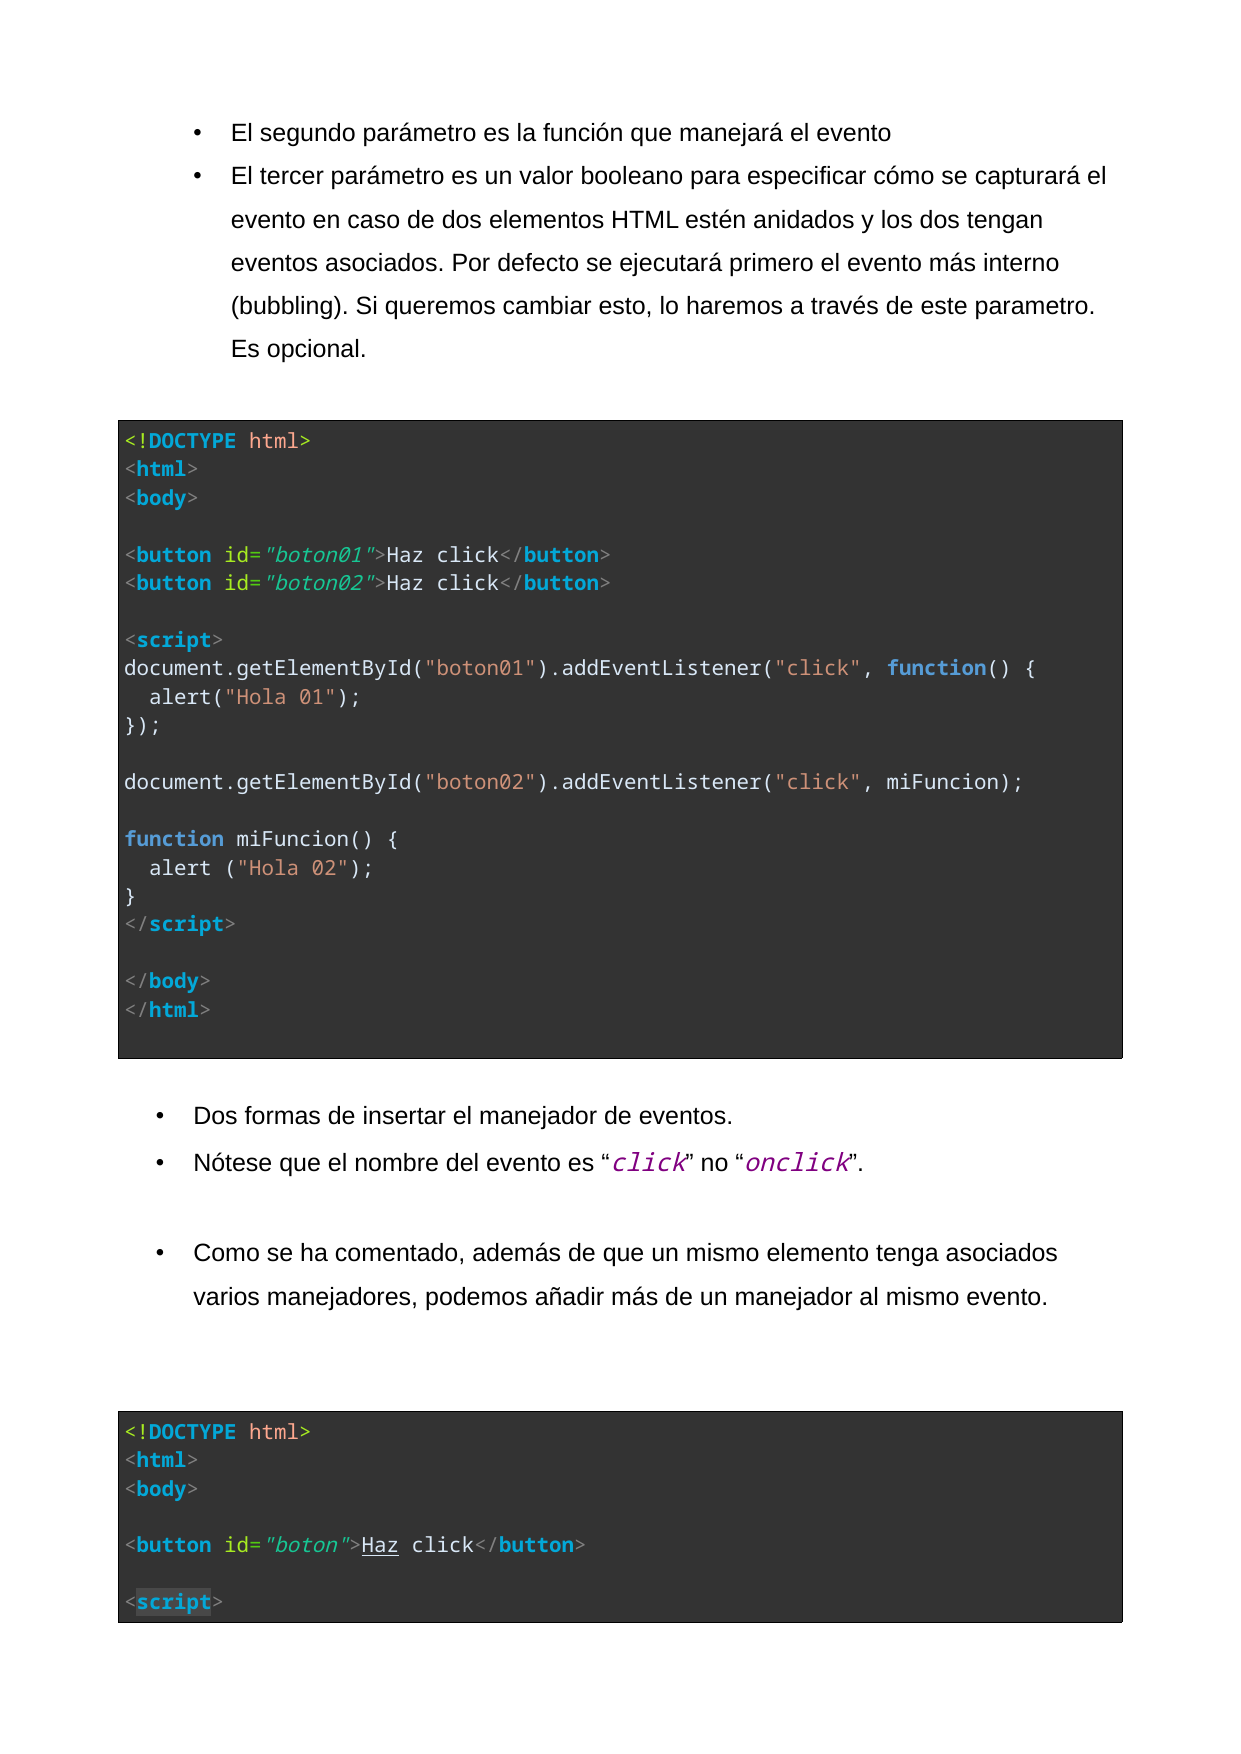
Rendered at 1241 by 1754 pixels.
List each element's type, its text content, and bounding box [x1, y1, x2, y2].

list Nótese que el nombre del evento es “click” no “onclick”. [156, 1144, 1122, 1178]
table_header <!DOCTYPE html> <html> <body> <button id="boton01">Haz click</button> <button id="boton02">Haz click</button> <script> document.getElementById("boton01").addEventListener("click", function() { alert("Hola 01"); }); document.getElementById("boton02").addEventListener("click", miFuncion); function miFuncion() { alert ("Hola 02"); } </script> </body> </html> [119, 421, 1122, 1058]
list Como se ha comentado, además de que un mismo elemento tenga asociados varios manejadores, podemos añadir más de un manejador al mismo evento. [156, 1238, 1122, 1310]
table_header <!DOCTYPE html> <html> <body> <button id="boton">Haz click</button> <script> [119, 1412, 1122, 1622]
list El segundo parámetro es la función que manejará el evento [193, 118, 1122, 147]
list El tercer parámetro es un valor booleano para especificar cómo se capturará el evento en caso de dos elementos HTML estén anidados y los dos tengan eventos asociados. Por defecto se ejecutará primero el evento más interno (bubbling). Si queremos cambiar esto, lo haremos a través de este parametro. Es opcional. [193, 161, 1122, 363]
list Dos formas de insertar el manejador de eventos. [156, 1101, 1122, 1130]
